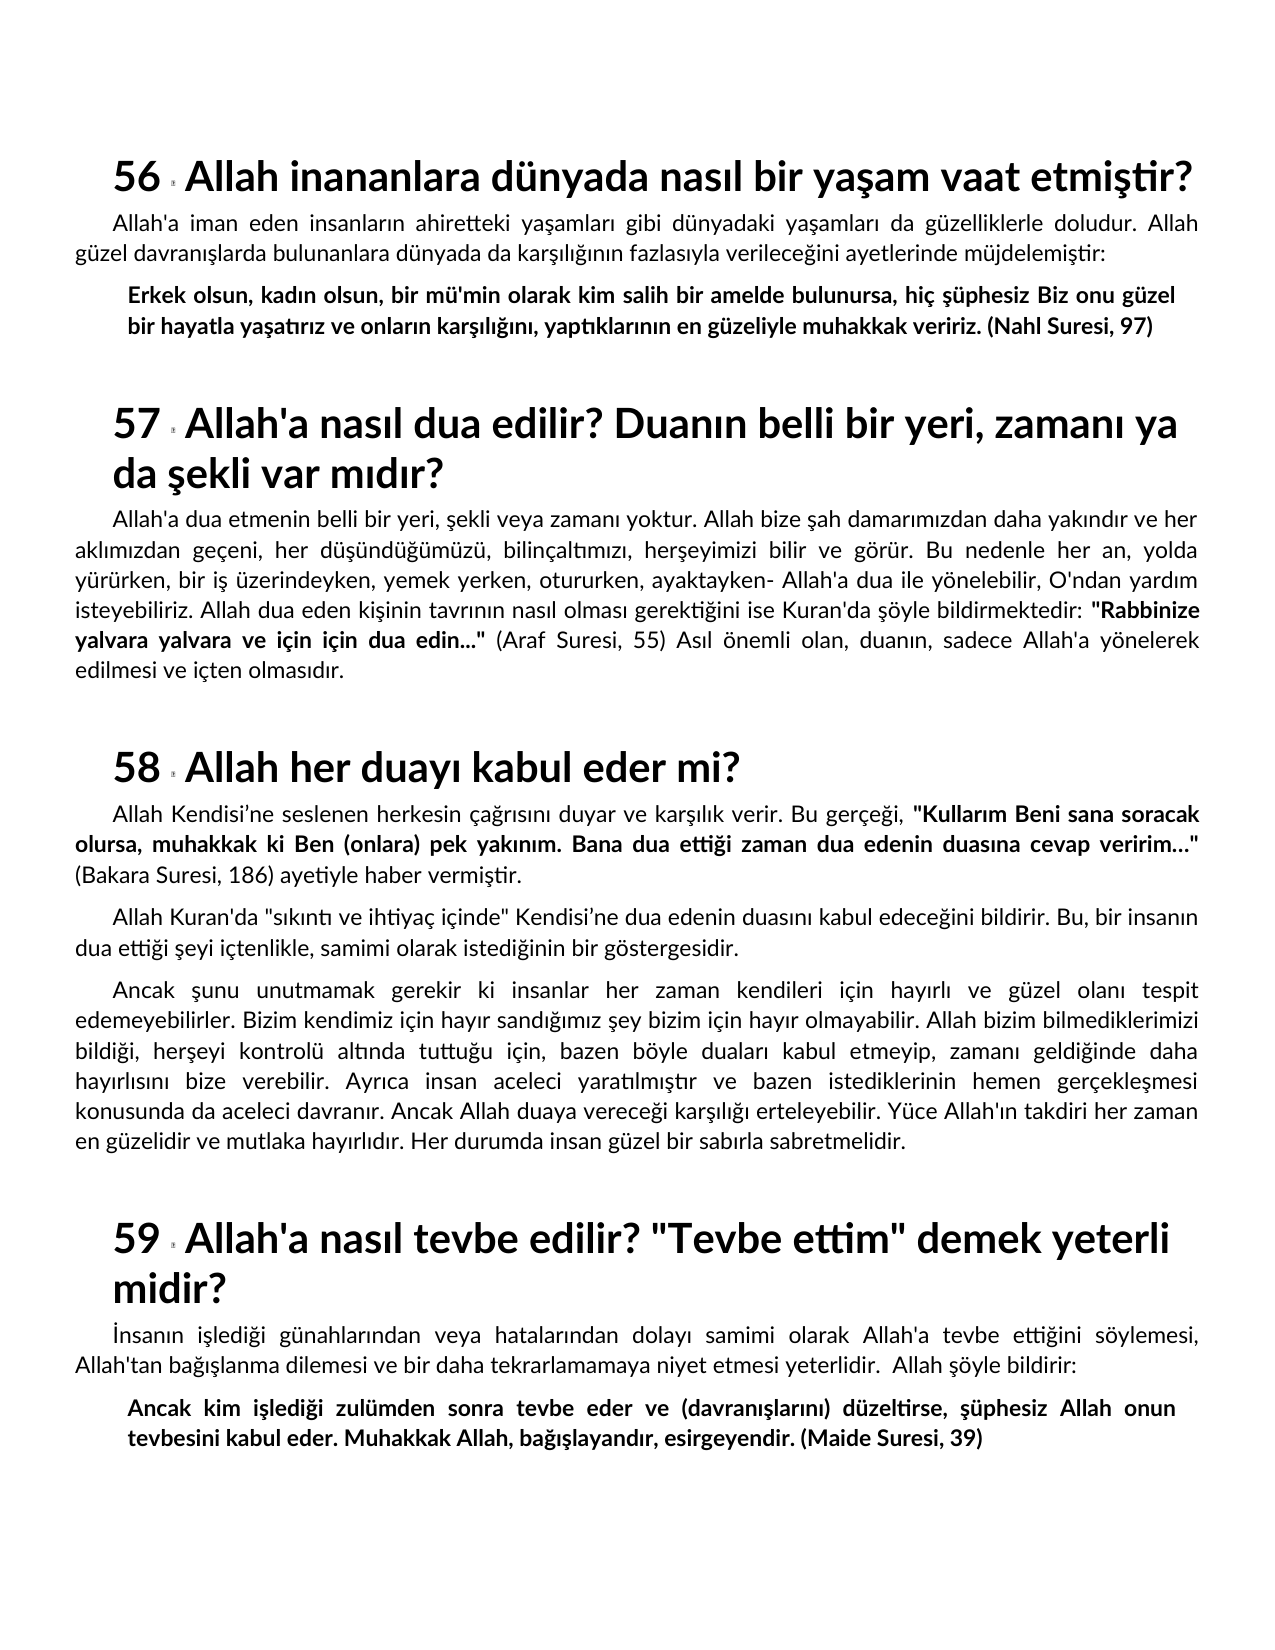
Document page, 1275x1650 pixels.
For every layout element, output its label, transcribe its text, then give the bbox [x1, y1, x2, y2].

subtitle 57  Allah'a nasıl dua edilir? Duanın belli bir yeri, zamanı ya da şekli var mıdır? [112, 397, 1200, 497]
text İnsanın işlediği günahlarından veya hatalarından dolayı samimi olarak Allah'a tevbe ettiğini söylemesi, Allah'tan bağışlanma dilemesi ve bir daha tekrarlamamaya niyet etmesi yeterlidir. Allah şöyle bildirir: [75, 1321, 1200, 1378]
text Ancak kim işlediği zulümden sonra tevbe eder ve (davranışlarını) düzeltirse, şüphesiz Allah onun tevbesini kabul eder. Muhakkak Allah, bağışlayandır, esirgeyendir. (Maide Suresi, 39) [127, 1394, 1177, 1451]
text Allah'a iman eden insanların ahiretteki yaşamları gibi dünyadaki yaşamları da güzelliklerle doludur. Allah güzel davranışlarda bulunanlara dünyada da karşılığının fazlasıyla verileceğini ayetlerinde müjdelemiştir: [75, 208, 1200, 266]
subtitle 58  Allah her duayı kabul eder mi? [112, 742, 1200, 792]
subtitle 59  Allah'a nasıl tevbe edilir? "Tevbe ettim" demek yeterli midir? [112, 1212, 1200, 1312]
subtitle 56  Allah inananlara dünyada nasıl bir yaşam vaat etmiştir? [112, 150, 1200, 200]
text Erkek olsun, kadın olsun, bir mü'min olarak kim salih bir amelde bulunursa, hiç şüphesiz Biz onu güzel bir hayatla yaşatırız ve onların karşılığını, yaptıklarının en güzeliyle muhakkak veririz. (Nahl Suresi, 97) [127, 281, 1177, 339]
text Allah Kendisi’ne seslenen herkesin çağrısını duyar ve karşılık verir. Bu gerçeği, "Kullarım Beni sana soracak olursa, muhakkak ki Ben (onlara) pek yakınım. Bana dua ettiği zaman dua edenin duasına cevap veririm…" (Bakara Suresi, 186) ayetiyle haber vermiştir. [75, 800, 1200, 888]
text Allah'a dua etmenin belli bir yeri, şekli veya zamanı yoktur. Allah bize şah damarımızdan daha yakındır ve her aklımızdan geçeni, her düşündüğümüzü, bilinçaltımızı, herşeyimizi bilir ve görür. Bu nedenle her an, yolda yürürken, bir iş üzerindeyken, yemek yerken, otururken, ayaktayken- Allah'a dua ile yönelebilir, O'ndan yardım isteyebiliriz. Allah dua eden kişinin tavrının nasıl olması gerektiğini ise Kuran'da şöyle bildirmektedir: "Rabbinize yalvara yalvara ve için için dua edin..." (Araf Suresi, 55) Asıl önemli olan, duanın, sadece Allah'a yönelerek edilmesi ve içten olmasıdır. [75, 505, 1200, 684]
text Ancak şunu unutmamak gerekir ki insanlar her zaman kendileri için hayırlı ve güzel olanı tespit edemeyebilirler. Bizim kendimiz için hayır sandığımız şey bizim için hayır olmayabilir. Allah bizim bilmediklerimizi bildiği, herşeyi kontrolü altında tuttuğu için, bazen böyle duaları kabul etmeyip, zamanı geldiğinde daha hayırlısını bize verebilir. Ayrıca insan aceleci yaratılmıştır ve bazen istediklerinin hemen gerçekleşmesi konusunda da aceleci davranır. Ancak Allah duaya vereceği karşılığı erteleyebilir. Yüce Allah'ın takdiri her zaman en güzelidir ve mutlaka hayırlıdır. Her durumda insan güzel bir sabırla sabretmelidir. [75, 976, 1200, 1154]
text Allah Kuran'da "sıkıntı ve ihtiyaç içinde" Kendisi’ne dua edenin duasını kabul edeceğini bildirir. Bu, bir insanın dua ettiği şeyi içtenlikle, samimi olarak istediğinin bir göstergesidir. [75, 903, 1200, 961]
